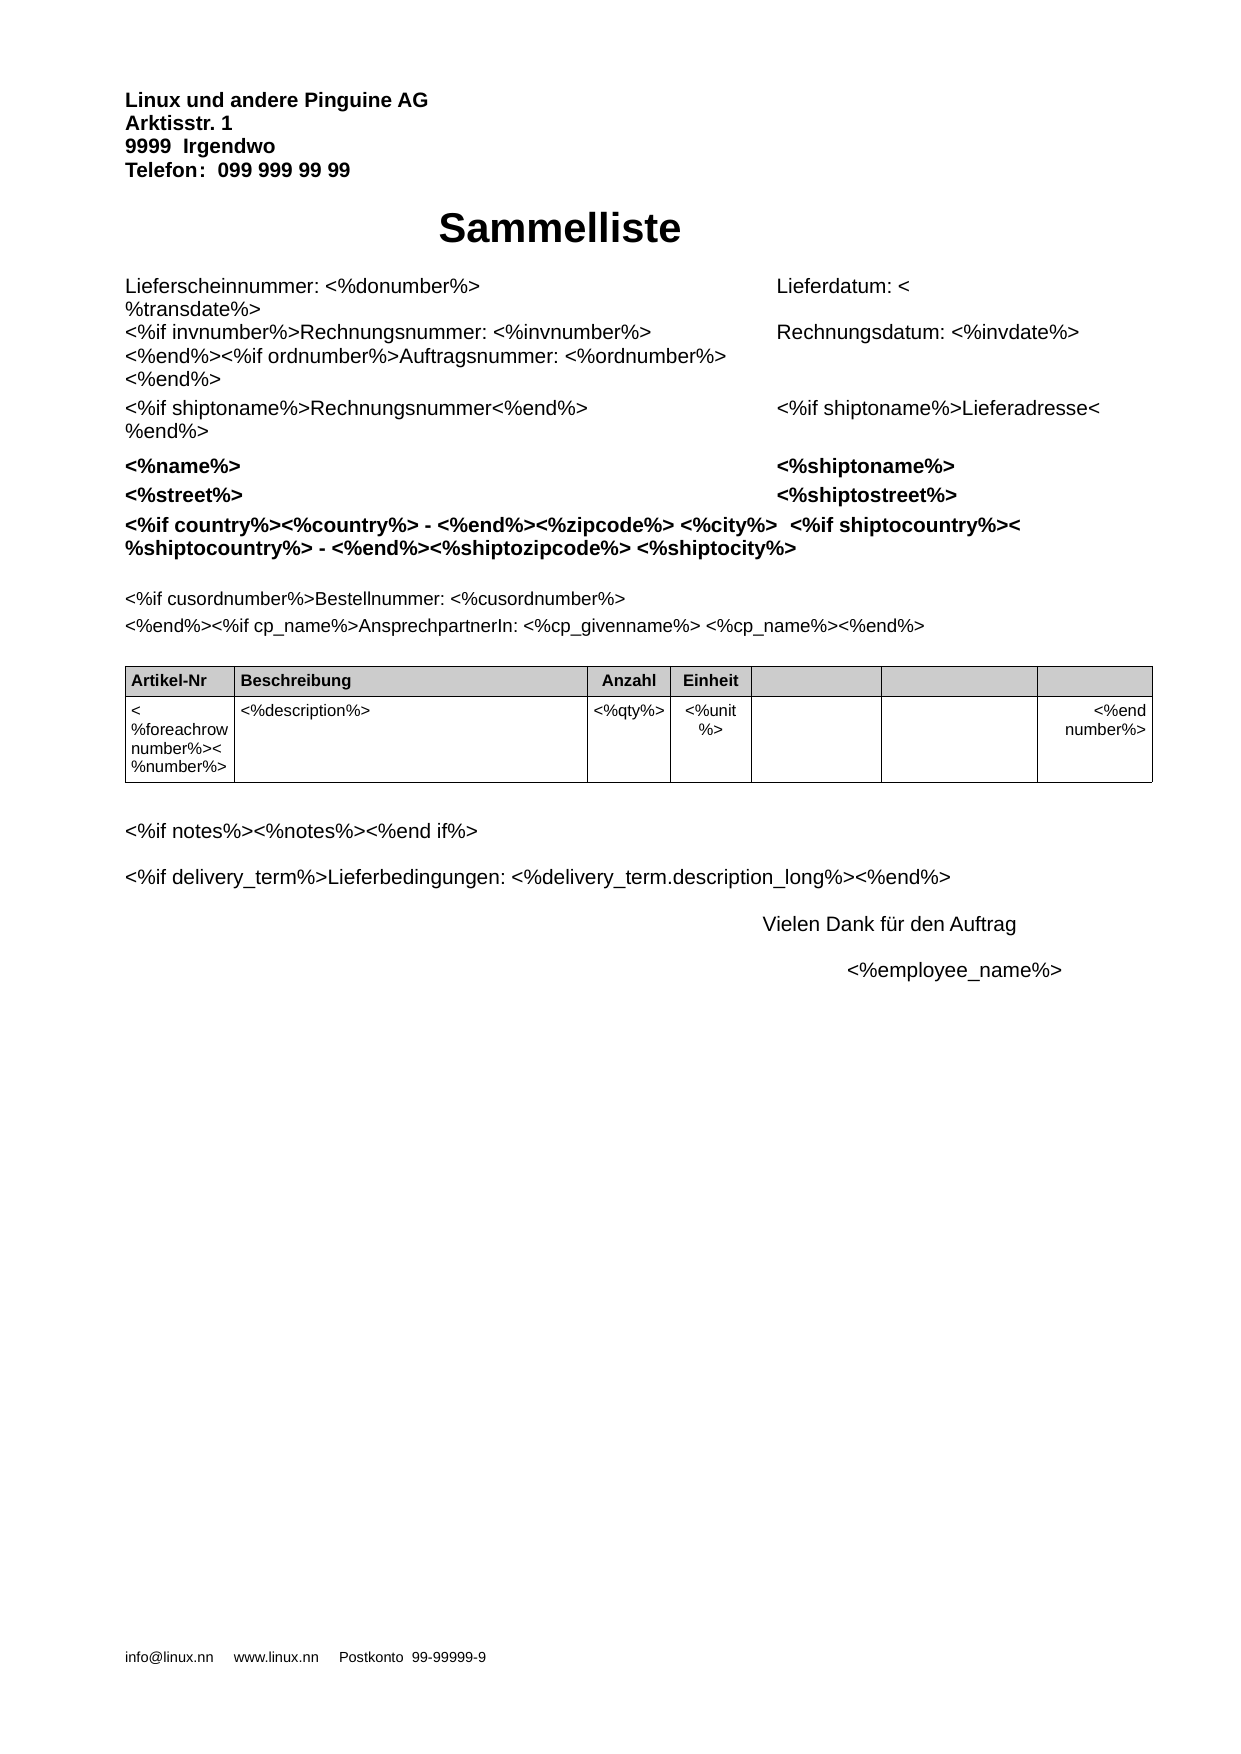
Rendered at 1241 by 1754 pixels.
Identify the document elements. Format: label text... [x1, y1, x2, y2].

table_header [882, 667, 1037, 696]
text Lieferscheinnummer: <%donumber%> Lieferdatum: <%transdate%> <%if invnumber%>Rechnungsnummer: <%invnumber%> Rechnungsdatum: <%invdate%> <%end%><%if ordnumber%>Auftragsnummer: <%ordnumber%> <%end%> [125, 274, 1152, 391]
text Sammelliste [125, 205, 1152, 251]
text <%name%> <%shiptoname%> [125, 455, 1152, 478]
text 9999 Irgendwo Telefon : 099 999 99 99 [125, 135, 1152, 181]
table_cell [752, 697, 881, 782]
table_header Artikel-Nr [126, 667, 234, 696]
text <%if country%><%country%> - <%end%><%zipcode%> <%city%> <%if shiptocountry%><%shiptocountry%> - <%end%><%shiptozipcode%> <%shiptocity%> [125, 513, 1152, 583]
table_header Anzahl [588, 667, 670, 696]
table_header Einheit [671, 667, 751, 696]
text <%employee_name%> [125, 959, 1152, 982]
table_cell <%foreachrow number%><%number%> [126, 697, 234, 782]
table_cell [882, 697, 1037, 782]
table_cell <%qty%> [588, 697, 670, 782]
table_header Beschreibung [235, 667, 587, 696]
text <%if notes%><%notes%><%end if%> [125, 819, 1152, 843]
table_header [1038, 667, 1152, 696]
text <%if delivery_term%>Lieferbedingungen: <%delivery_term.description_long%><%end%> [125, 866, 1152, 889]
table_cell <%description%> [235, 697, 587, 782]
text Arktisstr. 1 [125, 112, 1152, 135]
text <%if cusordnumber%>Bestellnummer: <%cusordnumber%> [125, 589, 1152, 610]
text <%end%><%if cp_name%>AnsprechpartnerIn: <%cp_givenname%> <%cp_name%><%end%> [125, 616, 1152, 637]
table_cell <%unit%> [671, 697, 751, 782]
text Linux und andere Pinguine AG [125, 88, 1152, 112]
text <%street%> <%shiptostreet%> [125, 484, 1152, 507]
text <%if shiptoname%>Rechnungsnummer<%end%> <%if shiptoname%>Lieferadresse<%end%> [125, 397, 1152, 443]
table_cell <%end number%> [1038, 697, 1152, 782]
text Vielen Dank für den Auftrag [125, 912, 1152, 936]
table_header [752, 667, 881, 696]
